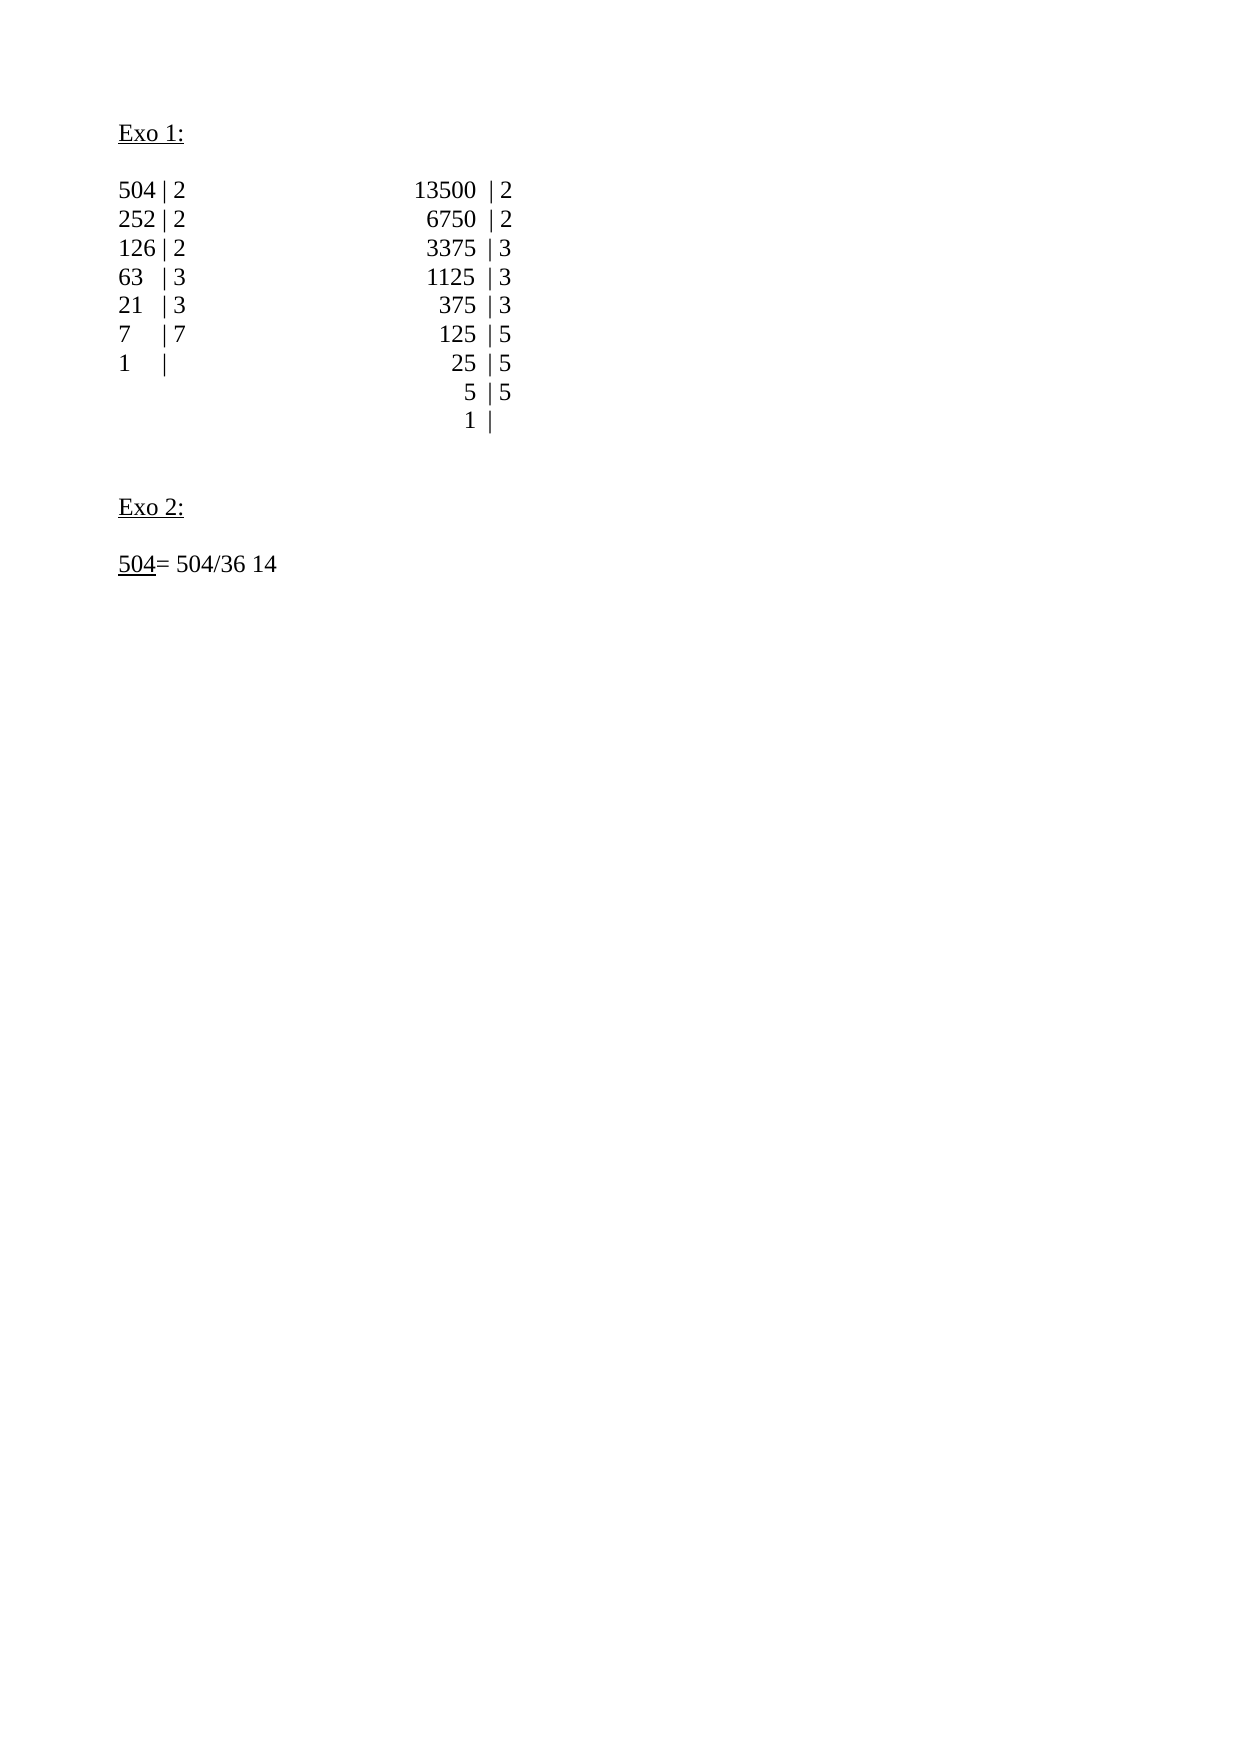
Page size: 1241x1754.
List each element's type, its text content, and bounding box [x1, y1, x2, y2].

text 21 | 3 375 | 3 [118, 291, 1122, 319]
text 63 | 3 1125 | 3 [118, 262, 1122, 291]
text Exo 1: [118, 118, 1122, 147]
text 504= 504/36 14 [118, 549, 1122, 578]
text 7 | 7 125 | 5 [118, 319, 1122, 348]
text 5 | 5 [118, 377, 1122, 406]
text 1 | 25 | 5 [118, 348, 1122, 377]
text 504 | 2 13500 | 2 [118, 176, 1122, 204]
text Exo 2: [118, 492, 1122, 521]
text 252 | 2 6750 | 2 [118, 204, 1122, 233]
text 1 | [118, 406, 1122, 434]
text 126 | 2 3375 | 3 [118, 233, 1122, 262]
